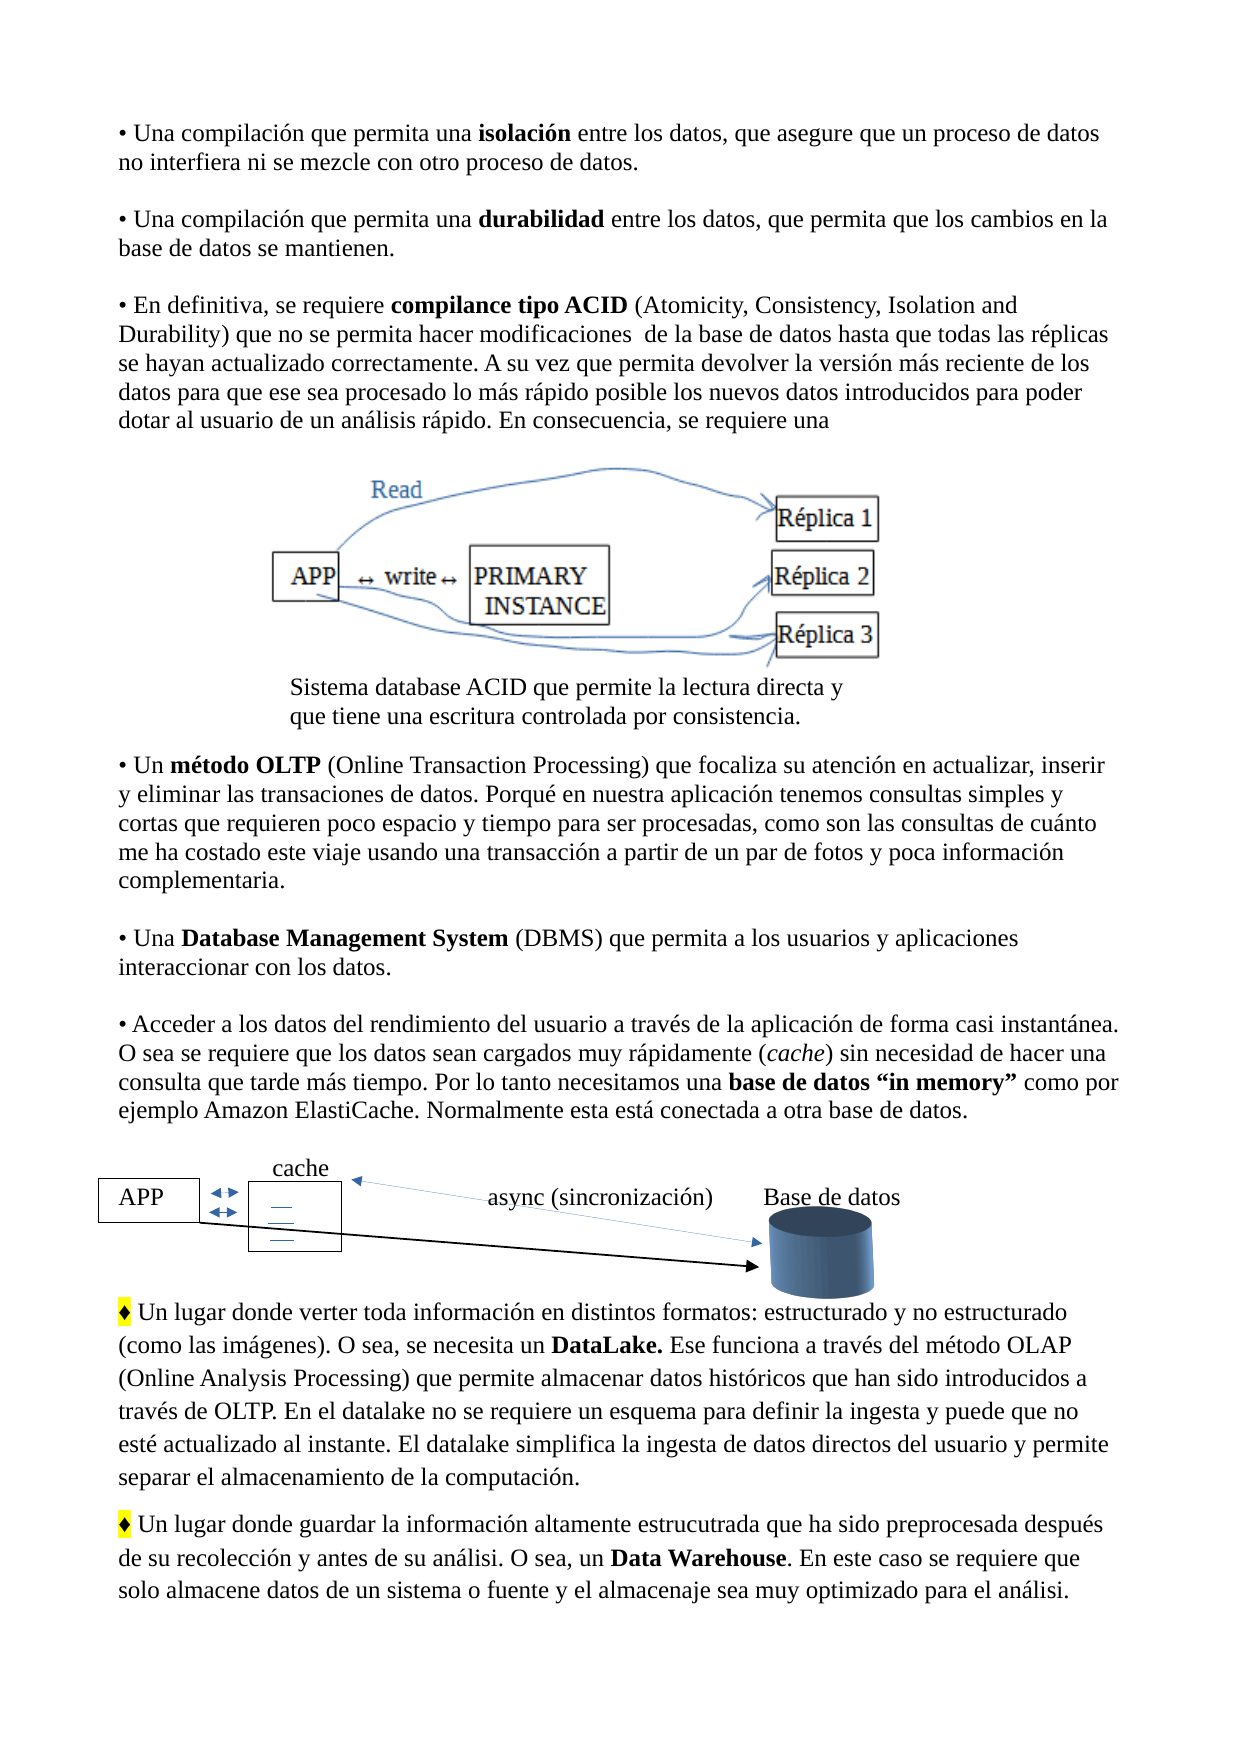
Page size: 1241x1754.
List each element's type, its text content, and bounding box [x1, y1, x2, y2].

text APP async (sincronización) Base de datos [118, 1182, 199, 1211]
text ♦ Un lugar donde verter toda información en distintos formatos: estructurado y no estructurado (como las imágenes). O sea, se necesita un DataLake. Ese funciona a través del método OLAP (Online Analysis Processing) que permite almacenar datos históricos que han sido introducidos a través de OLTP. En el datalake no se requiere un esquema para definir la ingesta y puede que no esté actualizado al instante. El datalake simplifica la ingesta de datos directos del usuario y permite separar el almacenamiento de la computación. [118, 1297, 1122, 1491]
text ♦ Un lugar donde guardar la información altamente estrucutrada que ha sido preprocesada después de su recolección y antes de su análisi. O sea, un Data Warehouse. En este caso se requiere que solo almacene datos de un sistema o fuente y el almacenaje sea muy optimizado para el análisi. [118, 1509, 1122, 1604]
text • Una Database Management System (DBMS) que permita a los usuarios y aplicaciones interaccionar con los datos. [118, 923, 1122, 981]
text APP async (sincronización) Base de datos [200, 1182, 248, 1211]
text APP async (sincronización) Base de datos [249, 1182, 341, 1211]
text • Una compilación que permita una isolación entre los datos, que asegure que un proceso de datos no interfiera ni se mezcle con otro proceso de datos. [118, 118, 1122, 176]
text APP async (sincronización) Base de datos [375, 1182, 1122, 1211]
text • Un método OLTP (Online Transaction Processing) que focaliza su atención en actualizar, inserir y eliminar las transaciones de datos. Porqué en nuestra aplicación tenemos consultas simples y cortas que requieren poco espacio y tiempo para ser procesadas, como son las consultas de cuánto me ha costado este viaje usando una transacción a partir de un par de fotos y poca información complementaria. [118, 751, 1122, 894]
text • Una compilación que permita una durabilidad entre los datos, que permita que los cambios en la base de datos se mantienen. [118, 204, 1122, 262]
text • En definitiva, se requiere compilance tipo ACID (Atomicity, Consistency, Isolation and Durability) que no se permita hacer modificaciones de la base de datos hasta que todas las réplicas se hayan actualizado correctamente. A su vez que permita devolver la versión más reciente de los datos para que ese sea procesado lo más rápido posible los nuevos datos introducidos para poder dotar al usuario de un análisis rápido. En consecuencia, se requiere una [118, 291, 1122, 434]
text • Acceder a los datos del rendimiento del usuario a través de la aplicación de forma casi instantánea. O sea se requiere que los datos sean cargados muy rápidamente (cache) sin necesidad de hacer una consulta que tarde más tiempo. Por lo tanto necesitamos una base de datos “in memory” como por ejemplo Amazon ElastiCache. Normalmente esta está conectada a otra base de datos. [118, 1009, 1122, 1124]
picture [263, 462, 895, 673]
text APP async (sincronización) Base de datos [342, 1182, 545, 1211]
text cache [118, 1153, 1122, 1182]
